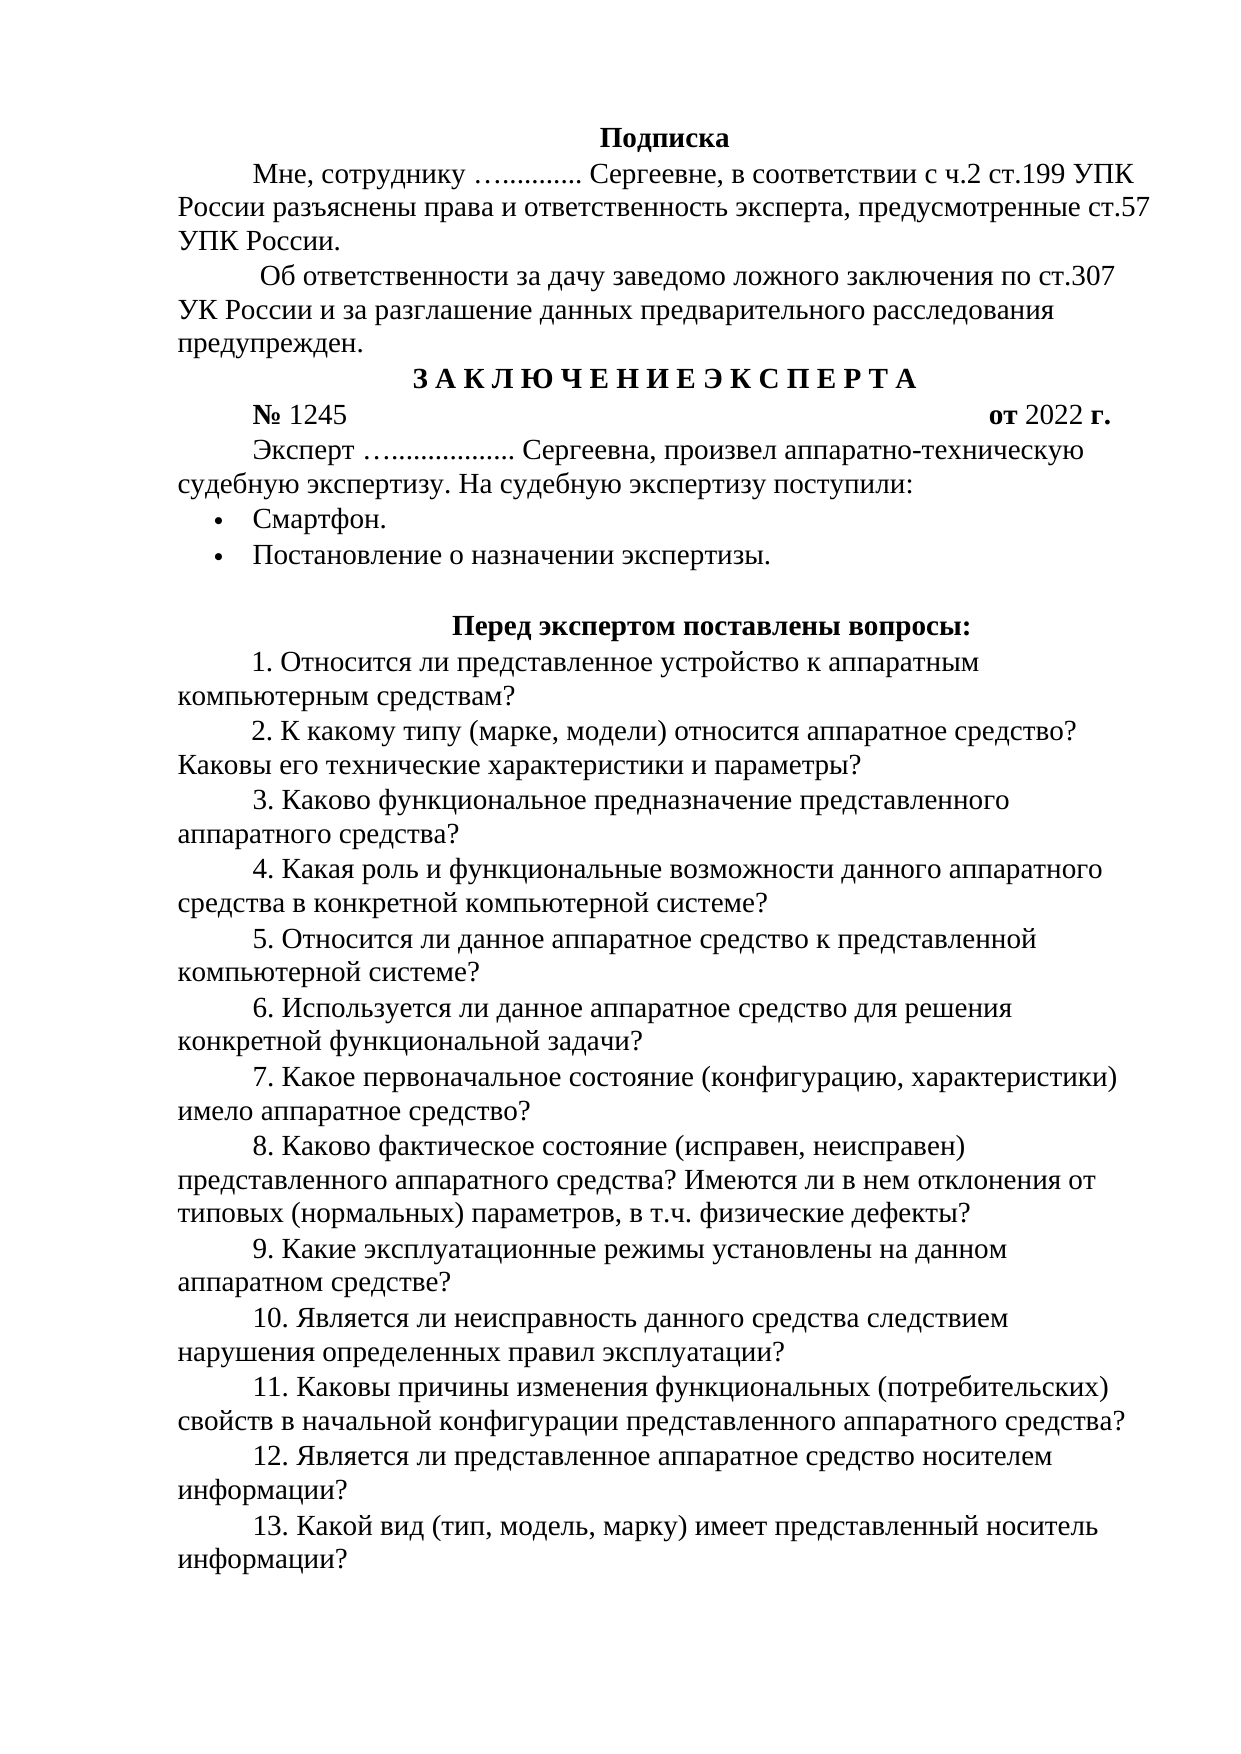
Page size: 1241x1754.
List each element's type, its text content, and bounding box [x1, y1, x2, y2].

text 4. Какая роль и функциональные возможности данного аппаратного средства в конкретной компьютерной системе? [177, 852, 1152, 919]
text Мне, сотруднику …........... Сергеевне, в соответствии с ч.2 ст.199 УПК России разъяснены права и ответственность эксперта, предусмотренные ст.57 УПК России. [177, 156, 1152, 256]
text З А К Л Ю Ч Е Н И Е Э К С П Е Р Т А [177, 361, 1152, 395]
text 11. Каковы причины изменения функциональных (потребительских) свойств в начальной конфигурации представленного аппаратного средства? [177, 1369, 1152, 1436]
text № 1245 от 2022 г. [177, 397, 1152, 430]
text Эксперт …................. Сергеевна, произвел аппаратно-техническую судебную экспертизу. На судебную экспертизу поступили: [177, 432, 1152, 499]
text 9. Какие эксплуатационные режимы установлены на данном аппаратном средстве? [177, 1231, 1152, 1298]
text 6. Используется ли данное аппаратное средство для решения конкретной функциональной задачи? [177, 990, 1152, 1057]
text 12. Является ли представленное аппаратное средство носителем информации? [177, 1438, 1152, 1506]
text 2. К какому типу (марке, модели) относится аппаратное средство? Каковы его технические характеристики и параметры? [177, 713, 1152, 780]
text 7. Какое первоначальное состояние (конфигурацию, характеристики) имело аппаратное средство? [177, 1059, 1152, 1126]
text 1. Относится ли представленное устройство к аппаратным компьютерным средствам? [177, 644, 1152, 711]
text 10. Является ли неисправность данного средства следствием нарушения определенных правил эксплуатации? [177, 1300, 1152, 1367]
text 8. Каково фактическое состояние (исправен, неисправен) представленного аппаратного средства? Имеются ли в нем отклонения от типовых (нормальных) параметров, в т.ч. физические дефекты? [177, 1128, 1152, 1229]
list Смартфон. [215, 502, 1152, 535]
text Подписка [177, 120, 1152, 154]
list Постановление о назначении экспертизы. [215, 537, 1152, 571]
text Об ответственности за дачу заведомо ложного заключения по ст.307 УК России и за разглашение данных предварительного расследования предупрежден. [177, 258, 1152, 359]
text 3. Каково функциональное предназначение представленного аппаратного средства? [177, 782, 1152, 849]
text 13. Какой вид (тип, модель, марку) имеет представленный носитель информации? [177, 1508, 1152, 1575]
text Перед экспертом поставлены вопросы: [272, 608, 1152, 642]
text 5. Относится ли данное аппаратное средство к представленной компьютерной системе? [177, 921, 1152, 988]
